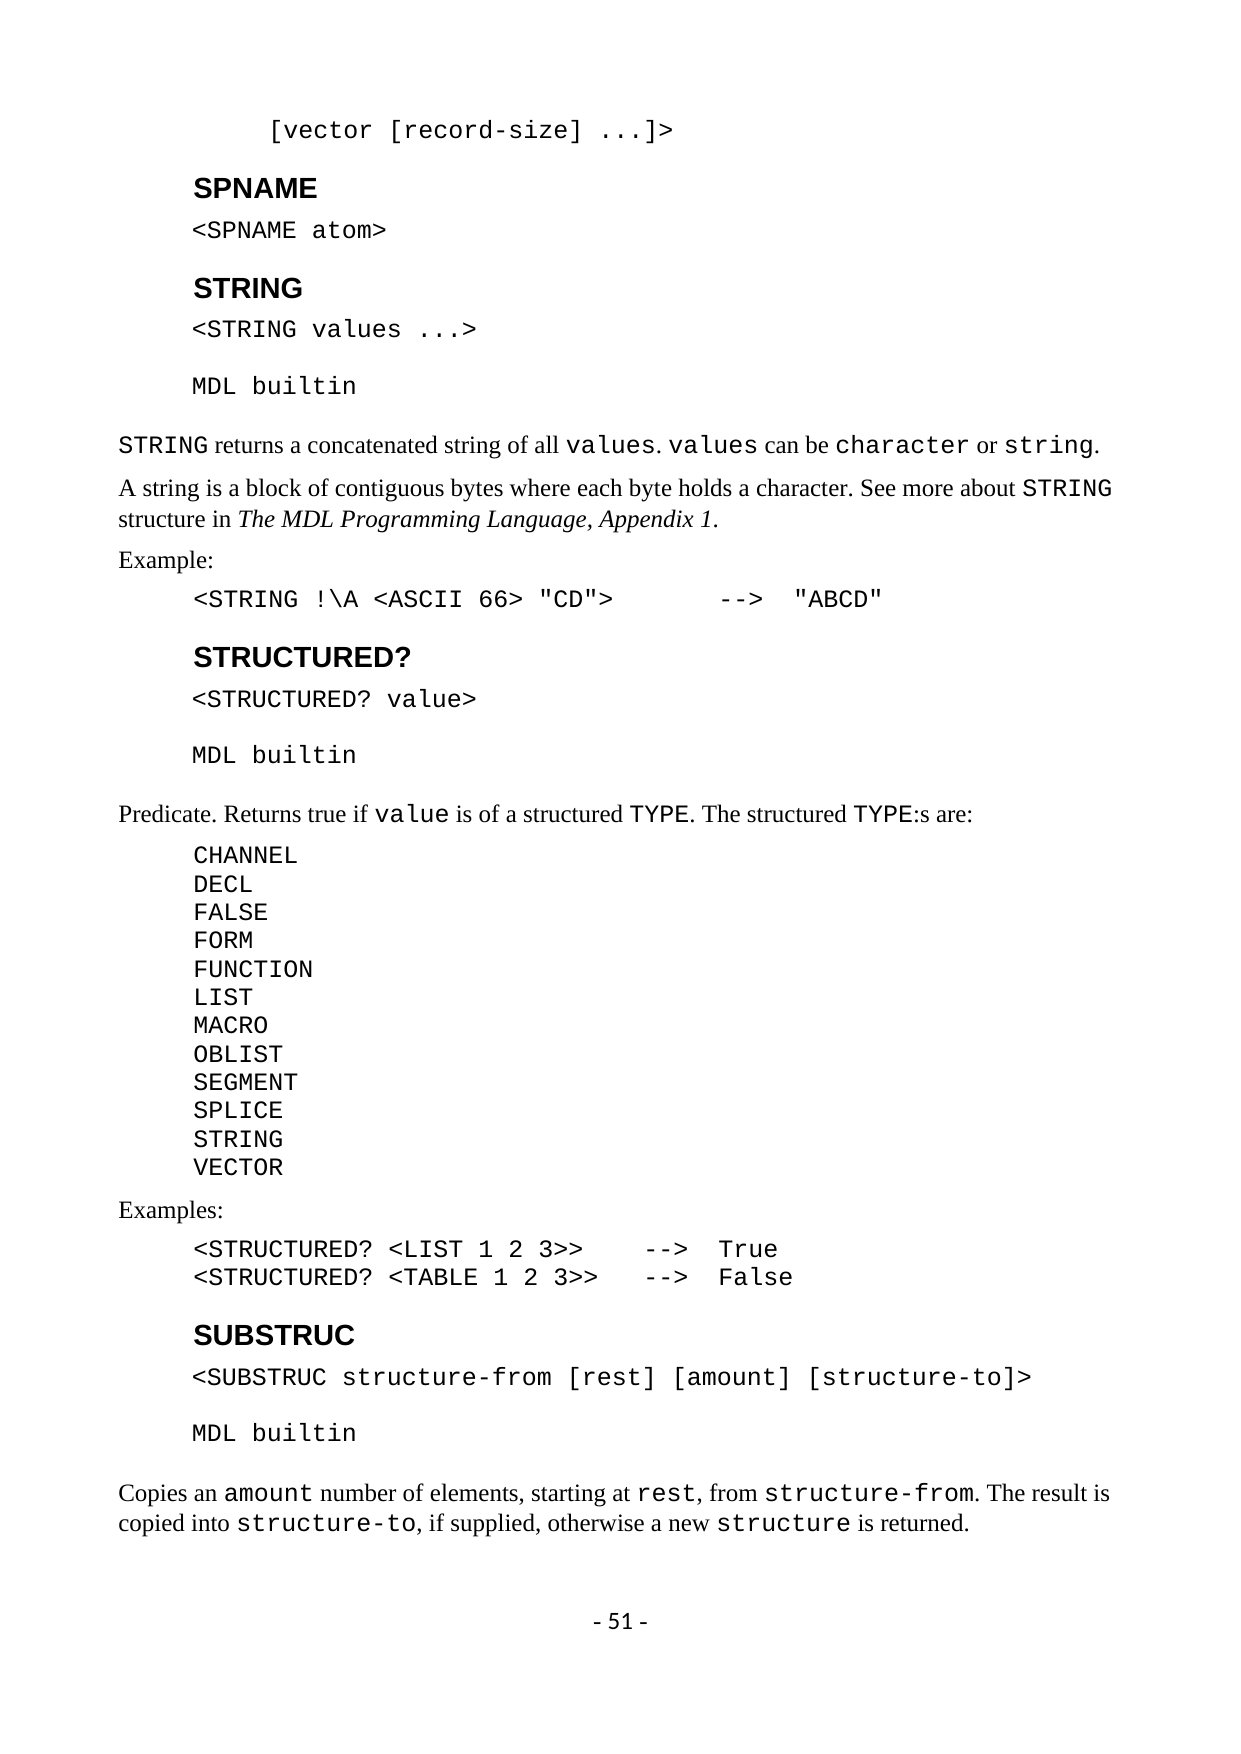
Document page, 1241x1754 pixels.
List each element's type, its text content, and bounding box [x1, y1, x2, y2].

text Copies an amount number of elements, starting at rest, from structure-from. The result is copied into structure-to, if supplied, otherwise a new structure is returned. [118, 1478, 1122, 1539]
text MDL builtin [192, 1421, 1122, 1449]
subtitle SPNAME [118, 171, 1122, 205]
subtitle STRUCTURED? [118, 640, 1122, 674]
text <SUBSTRUC structure-from [rest] [amount] [structure-to]> [192, 1364, 1122, 1393]
text CHANNEL DECL FALSE FORM FUNCTION LIST MACRO OBLIST SEGMENT SPLICE STRING VECTOR [118, 843, 1122, 1183]
text Examples: [118, 1195, 1122, 1224]
subtitle SUBSTRUC [118, 1318, 1122, 1352]
text MDL builtin [192, 743, 1122, 771]
text <STRUCTURED? value> [192, 686, 1122, 714]
text Example: [118, 546, 1122, 574]
text <STRING !\A <ASCII 66> "CD"> --> "ABCD" [118, 587, 1122, 615]
text STRING returns a concatenated string of all values. values can be character or string. [118, 430, 1122, 461]
text Predicate. Returns true if value is of a structured TYPE. The structured TYPE:s are: [118, 799, 1122, 830]
text <STRUCTURED? <LIST 1 2 3>> --> True <STRUCTURED? <TABLE 1 2 3>> --> False [118, 1237, 1122, 1293]
text <STRING values ...> [192, 317, 1122, 345]
subtitle STRING [118, 271, 1122, 304]
text MDL builtin [192, 373, 1122, 402]
text <SPNAME atom> [192, 217, 1122, 246]
text [vector [record-size] ...]> [192, 118, 1122, 146]
text A string is a block of contiguous bytes where each byte holds a character. See more about STRING structure in The MDL Programming Language, Appendix 1. [118, 473, 1122, 533]
